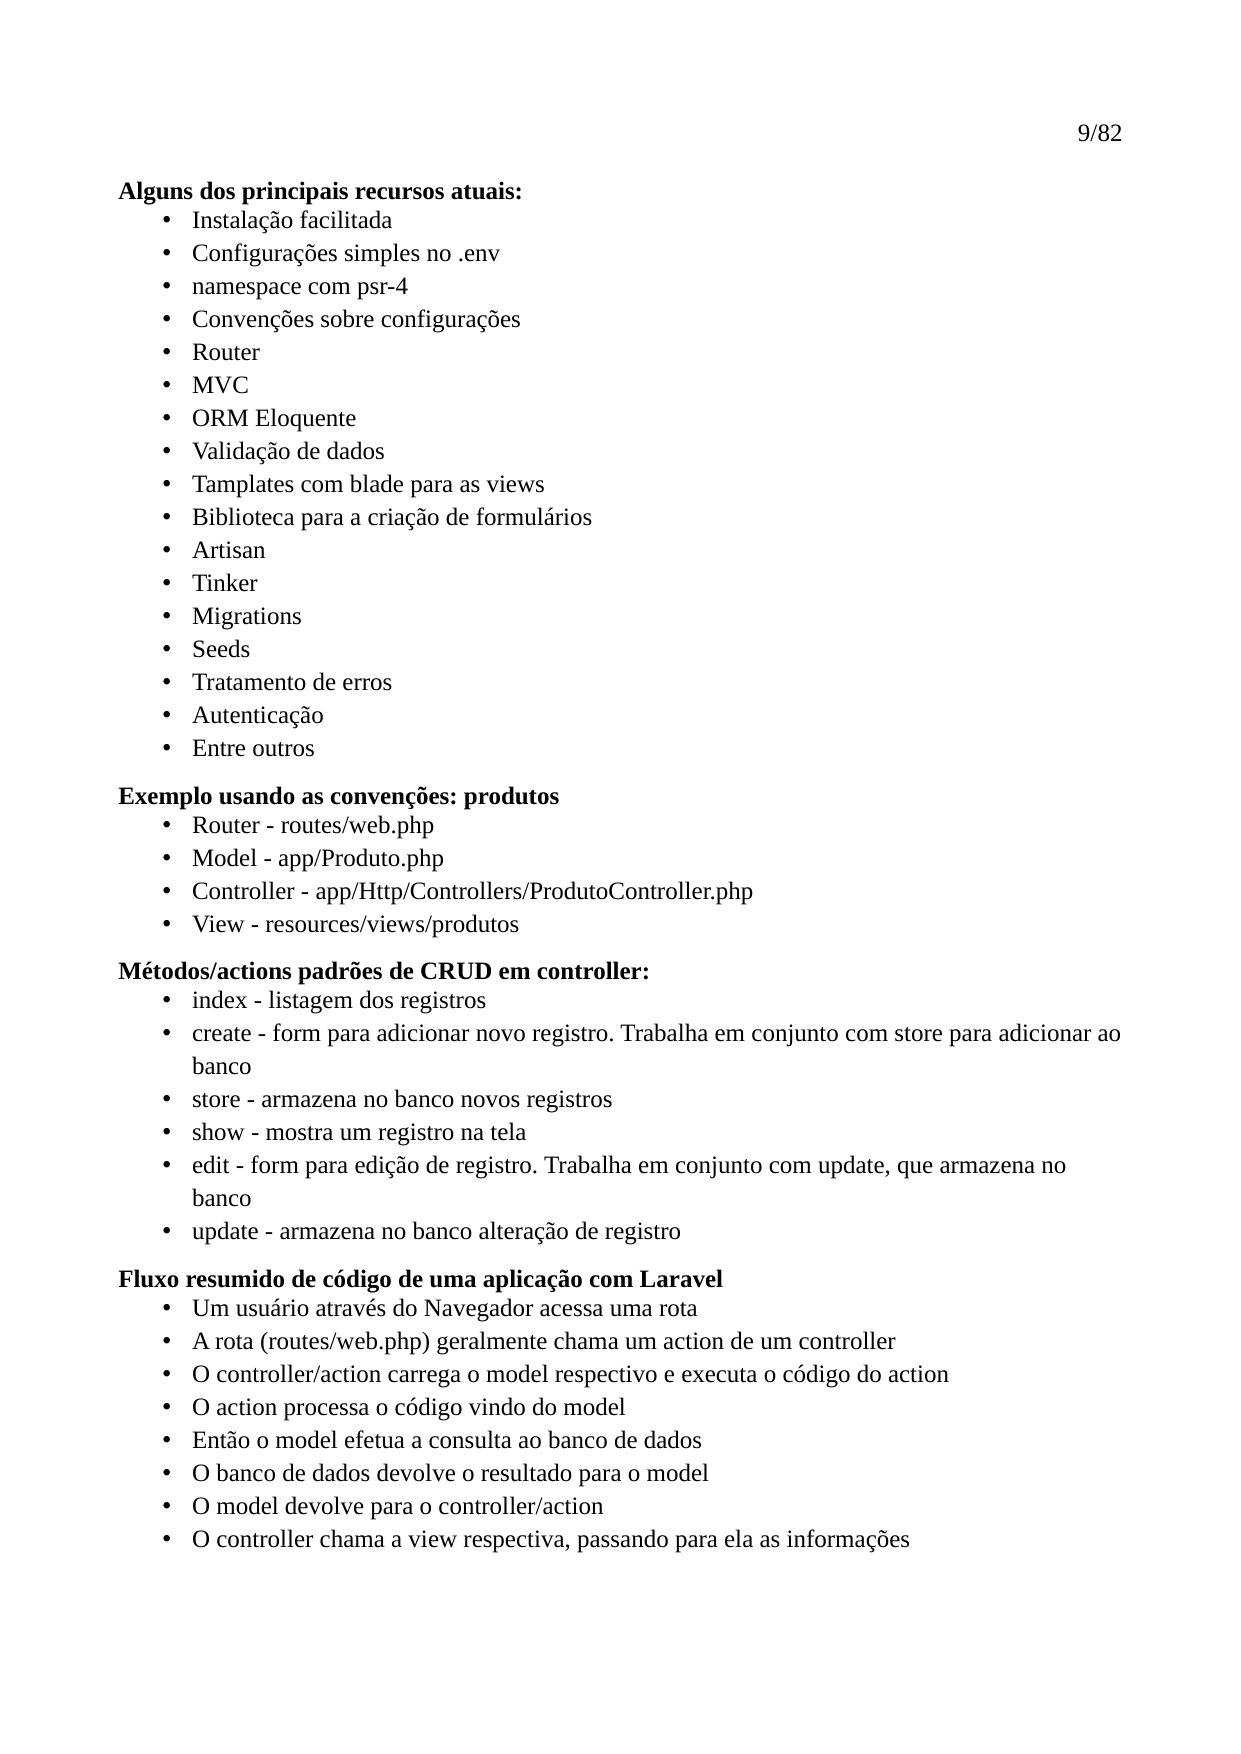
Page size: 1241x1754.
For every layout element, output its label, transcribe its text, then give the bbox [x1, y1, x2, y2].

list O banco de dados devolve o resultado para o model [162, 1458, 1122, 1487]
list Tratamento de erros [162, 667, 1122, 696]
list Então o model efetua a consulta ao banco de dados [162, 1425, 1122, 1453]
list MVC [162, 370, 1122, 399]
list show - mostra um registro na tela [162, 1117, 1122, 1146]
list Validação de dados [162, 436, 1122, 465]
list Tamplates com blade para as views [162, 469, 1122, 498]
text Alguns dos principais recursos atuais: [118, 176, 1122, 205]
list Migrations [162, 601, 1122, 630]
text Métodos/actions padrões de CRUD em controller: [118, 956, 1122, 985]
list View - resources/views/produtos [162, 909, 1122, 938]
list Convenções sobre configurações [162, 304, 1122, 333]
list Model - app/Produto.php [162, 843, 1122, 872]
list store - armazena no banco novos registros [162, 1084, 1122, 1113]
list Autenticação [162, 700, 1122, 729]
list O model devolve para o controller/action [162, 1491, 1122, 1519]
list Configurações simples no .env [162, 238, 1122, 267]
text Fluxo resumido de código de uma aplicação com Laravel [118, 1264, 1122, 1293]
list Entre outros [162, 733, 1122, 762]
list A rota (routes/web.php) geralmente chama um action de um controller [162, 1326, 1122, 1354]
list create - form para adicionar novo registro. Trabalha em conjunto com store para adicionar ao banco [162, 1018, 1122, 1080]
list O controller/action carrega o model respectivo e executa o código do action [162, 1359, 1122, 1387]
list ORM Eloquente [162, 403, 1122, 432]
list Controller - app/Http/Controllers/ProdutoController.php [162, 876, 1122, 904]
list edit - form para edição de registro. Trabalha em conjunto com update, que armazena no banco [162, 1150, 1122, 1212]
list O controller chama a view respectiva, passando para ela as informações [162, 1524, 1122, 1553]
list Router - routes/web.php [162, 810, 1122, 838]
list O action processa o código vindo do model [162, 1392, 1122, 1421]
list Seeds [162, 634, 1122, 663]
list update - armazena no banco alteração de registro [162, 1216, 1122, 1245]
list namespace com psr-4 [162, 271, 1122, 300]
list Tinker [162, 568, 1122, 597]
list index - listagem dos registros [162, 985, 1122, 1014]
list Artisan [162, 535, 1122, 564]
list Biblioteca para a criação de formulários [162, 502, 1122, 531]
list Instalação facilitada [162, 205, 1122, 234]
list Um usuário através do Navegador acessa uma rota [162, 1293, 1122, 1321]
list Router [162, 337, 1122, 366]
text Exemplo usando as convenções: produtos [118, 781, 1122, 810]
